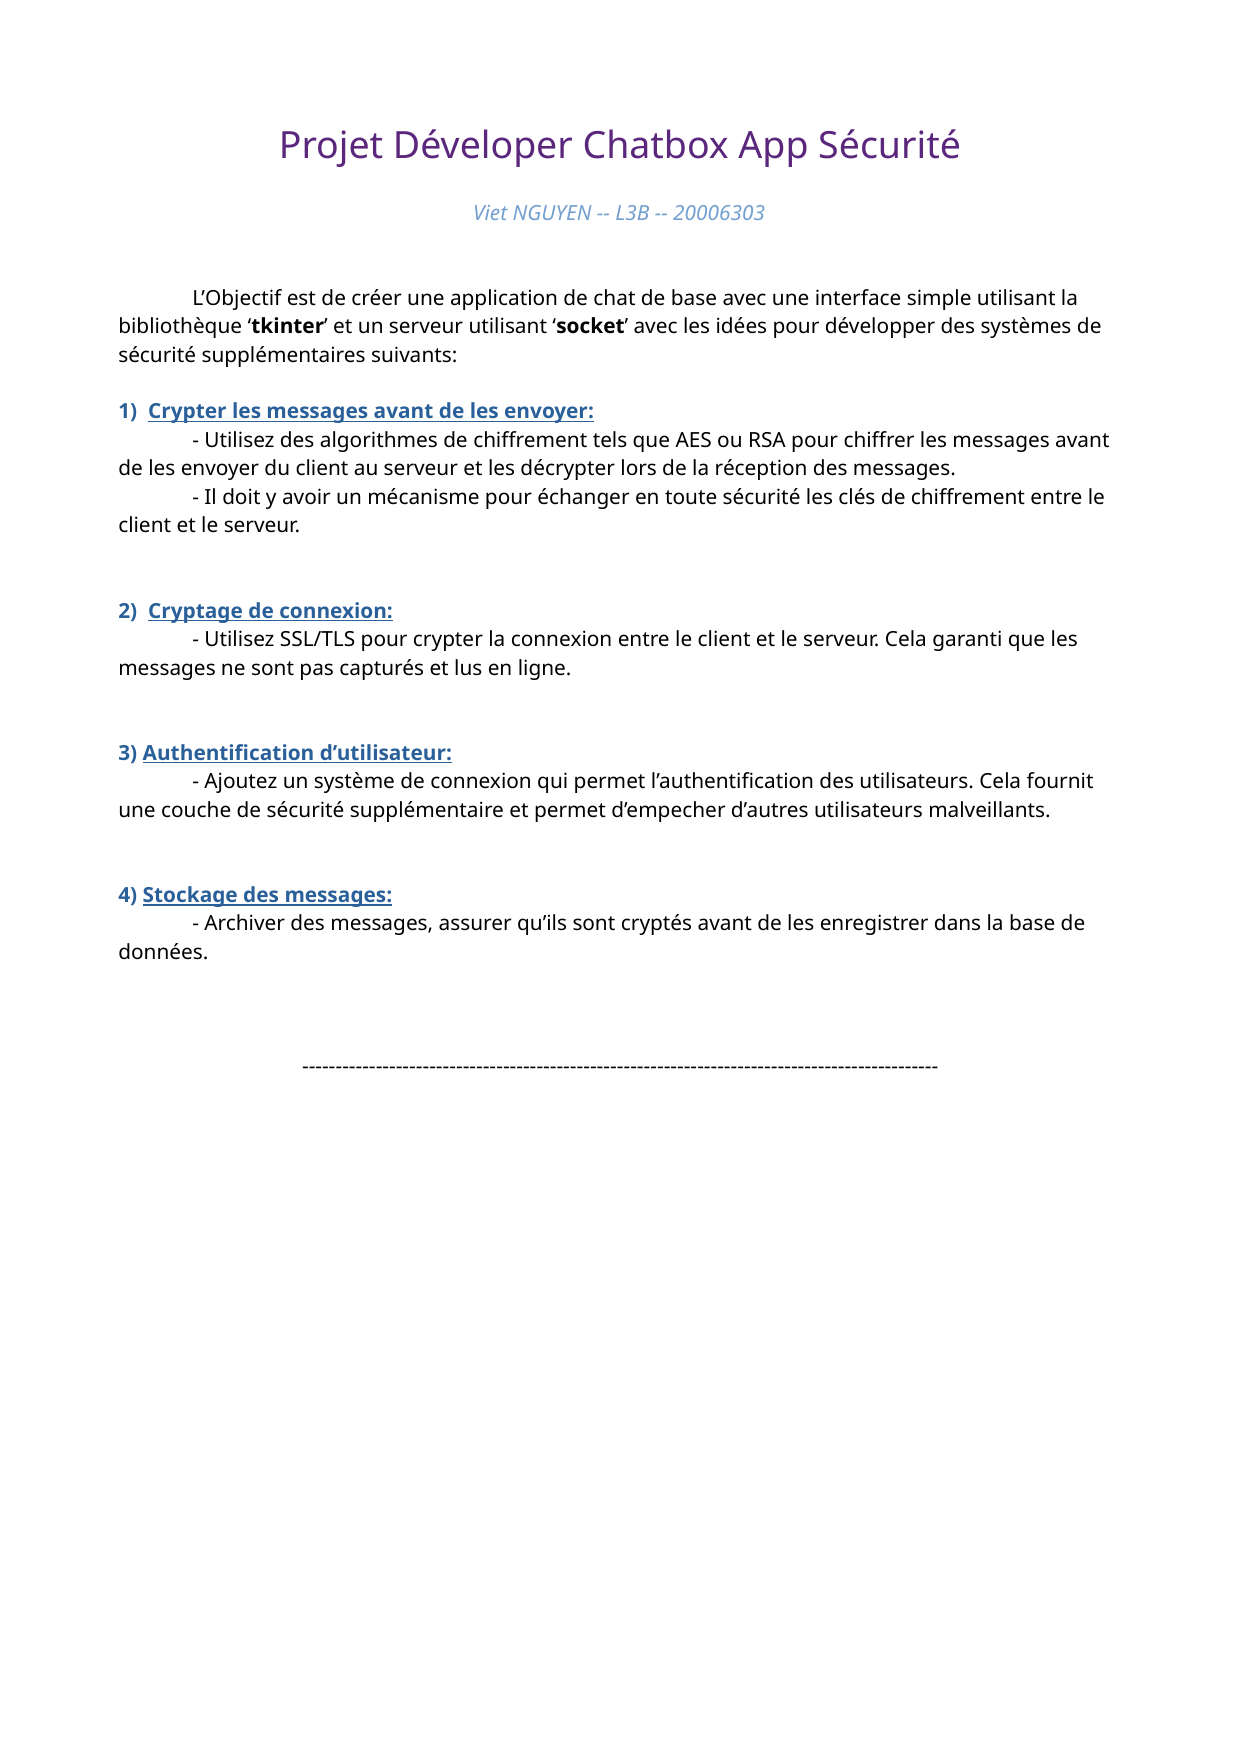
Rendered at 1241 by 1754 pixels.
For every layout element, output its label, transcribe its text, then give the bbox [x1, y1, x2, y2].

text 4) Stockage des messages: [118, 880, 1122, 908]
text Viet NGUYEN -- L3B -- 20006303 [118, 198, 1122, 226]
text ----------------------------------------------------------------------------------------------- [118, 1051, 1122, 1079]
text L’Objectif est de créer une application de chat de base avec une interface simple utilisant la bibliothèque ‘tkinter’ et un serveur utilisant ‘socket’ avec les idées pour développer des systèmes de sécurité supplémentaires suivants: [118, 283, 1122, 368]
text 3) Authentification d’utilisateur: [118, 738, 1122, 766]
text 2) Cryptage de connexion: [118, 596, 1122, 624]
text - Archiver des messages, assurer qu’ils sont cryptés avant de les enregistrer dans la base de données. [118, 908, 1122, 965]
text - Il doit y avoir un mécanisme pour échanger en toute sécurité les clés de chiffrement entre le client et le serveur. [118, 482, 1122, 539]
text - Utilisez des algorithmes de chiffrement tels que AES ou RSA pour chiffrer les messages avant de les envoyer du client au serveur et les décrypter lors de la réception des messages. [118, 425, 1122, 482]
text - Utilisez SSL/TLS pour crypter la connexion entre le client et le serveur. Cela garanti que les messages ne sont pas capturés et lus en ligne. [118, 624, 1122, 681]
text - Ajoutez un système de connexion qui permet l’authentification des utilisateurs. Cela fournit une couche de sécurité supplémentaire et permet d’empecher d’autres utilisateurs malveillants. [118, 766, 1122, 823]
text 1) Crypter les messages avant de les envoyer: [118, 397, 1122, 425]
text Projet Déveloper Chatbox App Sécurité [118, 118, 1122, 169]
